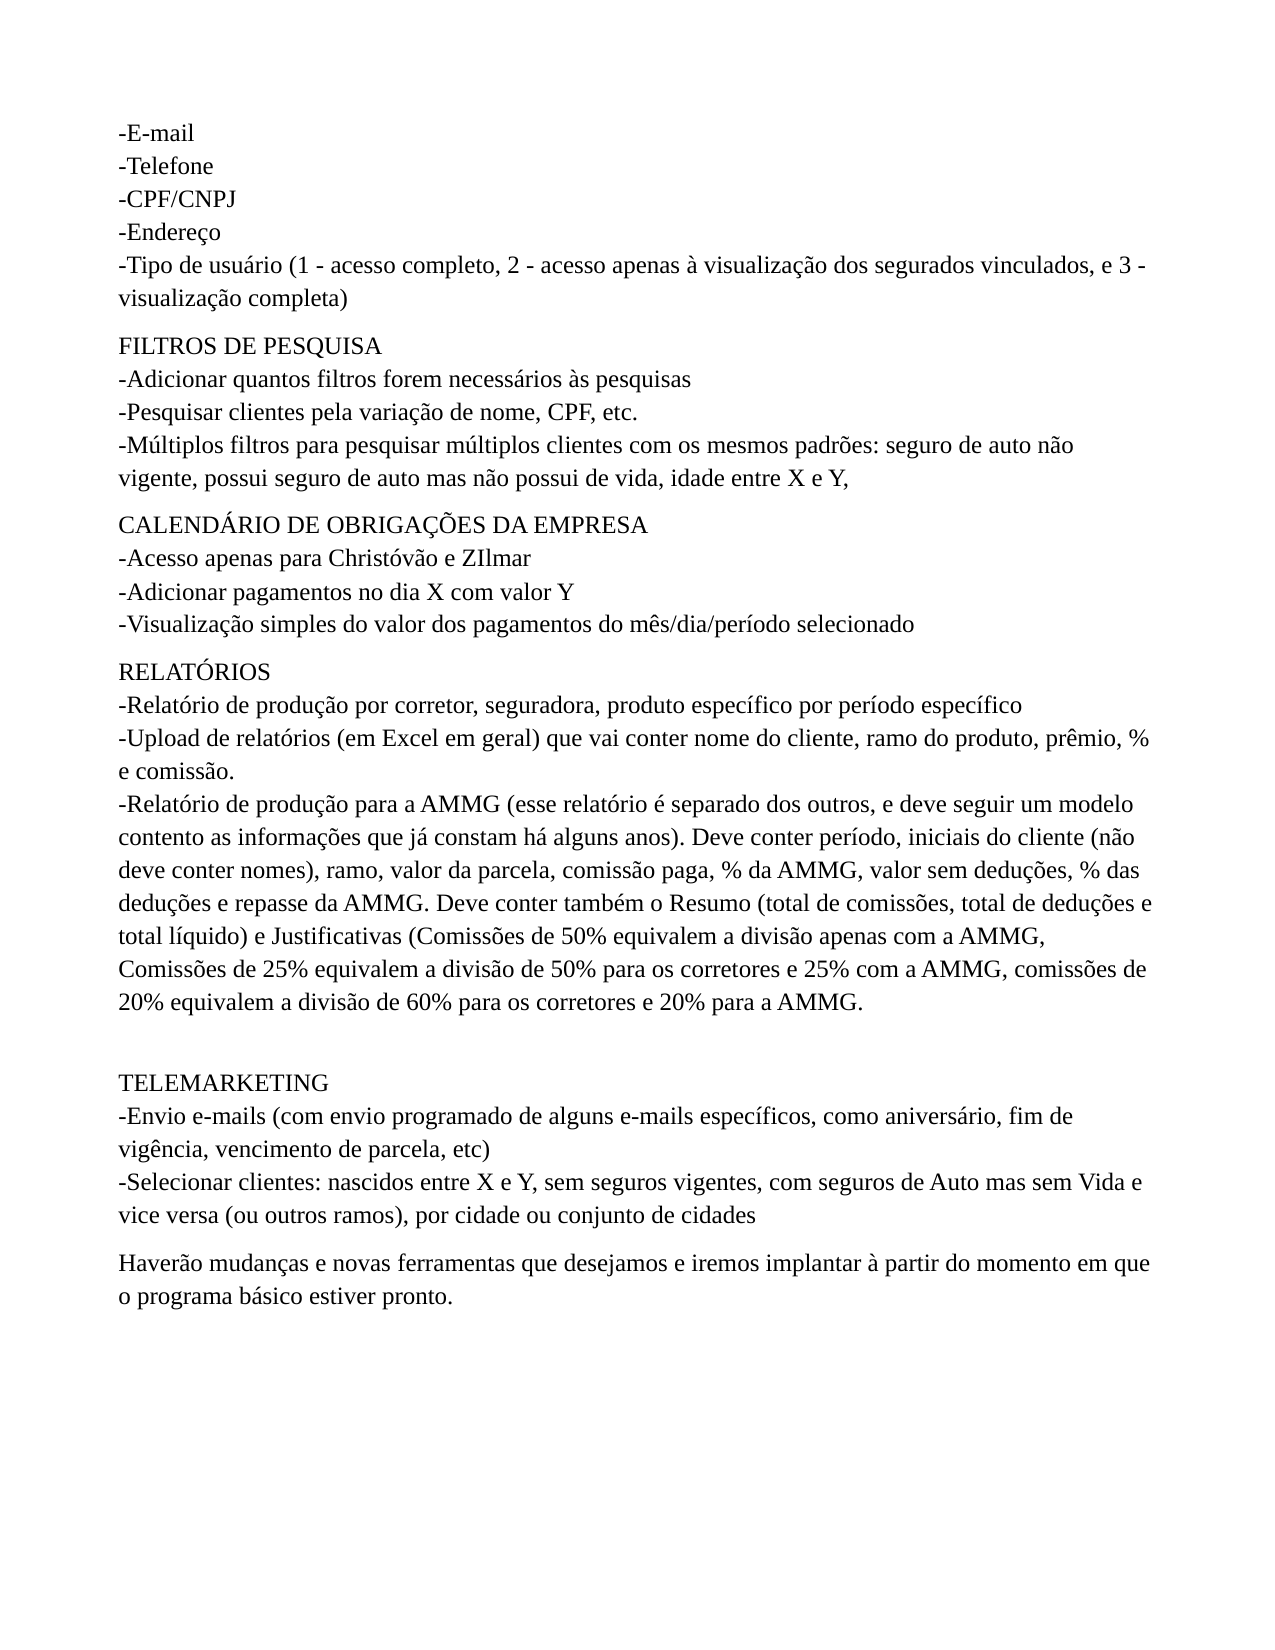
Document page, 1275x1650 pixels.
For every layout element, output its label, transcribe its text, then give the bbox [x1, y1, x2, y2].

text TELEMARKETING -Envio e-mails (com envio programado de alguns e-mails específicos, como aniversário, fim de vigência, vencimento de parcela, etc) -Selecionar clientes: nascidos entre X e Y, sem seguros vigentes, com seguros de Auto mas sem Vida e vice versa (ou outros ramos), por cidade ou conjunto de cidades [118, 1035, 1157, 1229]
text RELATÓRIOS -Relatório de produção por corretor, seguradora, produto específico por período específico -Upload de relatórios (em Excel em geral) que vai conter nome do cliente, ramo do produto, prêmio, % e comissão. -Relatório de produção para a AMMG (esse relatório é separado dos outros, e deve seguir um modelo contento as informações que já constam há alguns anos). Deve conter período, iniciais do cliente (não deve conter nomes), ramo, valor da parcela, comissão paga, % da AMMG, valor sem deduções, % das deduções e repasse da AMMG. Deve conter também o Resumo (total de comissões, total de deduções e total líquido) e Justificativas (Comissões de 50% equivalem a divisão apenas com a AMMG, Comissões de 25% equivalem a divisão de 50% para os corretores e 25% com a AMMG, comissões de 20% equivalem a divisão de 60% para os corretores e 20% para a AMMG. [118, 657, 1157, 1016]
text FILTROS DE PESQUISA -Adicionar quantos filtros forem necessários às pesquisas -Pesquisar clientes pela variação de nome, CPF, etc. -Múltiplos filtros para pesquisar múltiplos clientes com os mesmos padrões: seguro de auto não vigente, possui seguro de auto mas não possui de vida, idade entre X e Y, [118, 331, 1157, 492]
text Haverão mudanças e novas ferramentas que desejamos e iremos implantar à partir do momento em que o programa básico estiver pronto. [118, 1248, 1157, 1309]
text -E-mail -Telefone -CPF/CNPJ -Endereço -Tipo de usuário (1 - acesso completo, 2 - acesso apenas à visualização dos segurados vinculados, e 3 - visualização completa) [118, 118, 1157, 312]
text CALENDÁRIO DE OBRIGAÇÕES DA EMPRESA -Acesso apenas para Christóvão e ZIlmar -Adicionar pagamentos no dia X com valor Y -Visualização simples do valor dos pagamentos do mês/dia/período selecionado [118, 511, 1157, 638]
